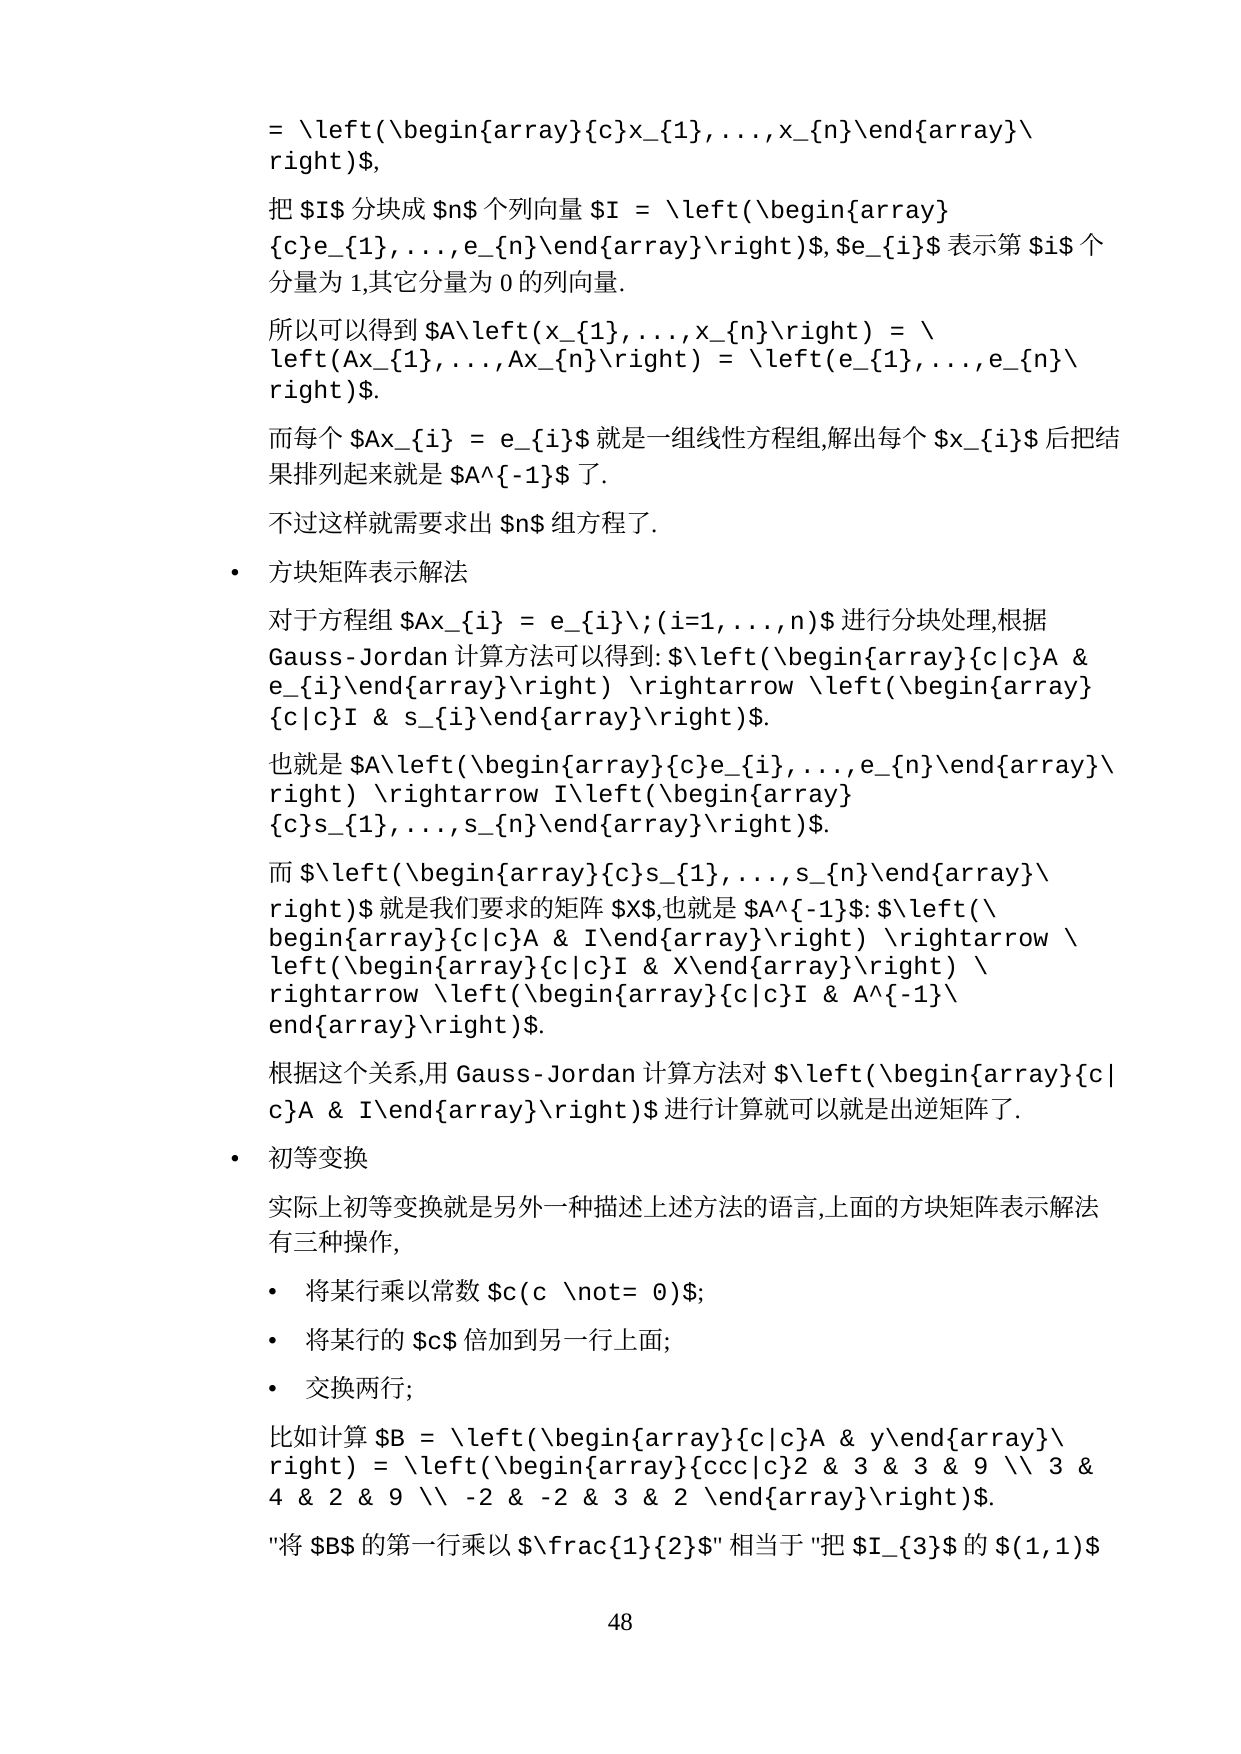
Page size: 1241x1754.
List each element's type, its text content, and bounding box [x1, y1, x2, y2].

list 不过这样就需要求出 $n$ 组方程了. [231, 504, 1122, 540]
list 对于方程组 $Ax_{i} = e_{i}\;(i=1,...,n)$ 进行分块处理,根据 Gauss-Jordan 计算方法可以得到: $\left(\begin{array}{c|c}A & e_{i}\end{array}\right) \rightarrow \left(\begin{array}{c|c}I & s_{i}\end{array}\right)$. [231, 601, 1122, 732]
list 而 $\left(\begin{array}{c}s_{1},...,s_{n}\end{array}\right)$ 就是我们要求的矩阵 $X$,也就是 $A^{-1}$: $\left(\begin{array}{c|c}A & I\end{array}\right) \rightarrow \left(\begin{array}{c|c}I & X\end{array}\right) \rightarrow \left(\begin{array}{c|c}I & A^{-1}\end{array}\right)$. [231, 853, 1122, 1041]
list 比如计算 $B = \left(\begin{array}{c|c}A & y\end{array}\right) = \left(\begin{array}{ccc|c}2 & 3 & 3 & 9 \\ 3 & 4 & 2 & 9 \\ -2 & -2 & 3 & 2 \end{array}\right)$. [231, 1417, 1122, 1513]
list 所以可以得到 $A\left(x_{1},...,x_{n}\right) = \left(Ax_{1},...,Ax_{n}\right) = \left(e_{1},...,e_{n}\right)$. [231, 311, 1122, 406]
list 而每个 $Ax_{i} = e_{i}$ 就是一组线性方程组,解出每个 $x_{i}$ 后把结果排列起来就是 $A^{-1}$ 了. [231, 419, 1122, 491]
list "将 $B$ 的第一行乘以 $\frac{1}{2}$" 相当于 "把 $I_{3}$ 的 $(1,1)$ [231, 1525, 1122, 1562]
list 方块矩阵表示解法 [231, 552, 1122, 588]
list 将某行乘以常数 $c(c \not= 0)$; [268, 1272, 1122, 1308]
list 根据这个关系,用 Gauss-Jordan 计算方法对 $\left(\begin{array}{c|c}A & I\end{array}\right)$ 进行计算就可以就是出逆矩阵了. [231, 1054, 1122, 1126]
list 初等变换 [231, 1139, 1122, 1175]
list 实际上初等变换就是另外一种描述上述方法的语言,上面的方块矩阵表示解法有三种操作, [231, 1187, 1122, 1259]
list 交换两行; [268, 1369, 1122, 1405]
list 也就是 $A\left(\begin{array}{c}e_{i},...,e_{n}\end{array}\right) \rightarrow I\left(\begin{array}{c}s_{1},...,s_{n}\end{array}\right)$. [231, 745, 1122, 840]
list = \left(\begin{array}{c}x_{1},...,x_{n}\end{array}\right)$, [231, 118, 1122, 177]
list 将某行的 $c$ 倍加到另一行上面; [268, 1320, 1122, 1357]
list 把 $I$ 分块成 $n$ 个列向量 $I = \left(\begin{array}{c}e_{1},...,e_{n}\end{array}\right)$, $e_{i}$ 表示第 $i$ 个分量为 1,其它分量为 0 的列向量. [231, 190, 1122, 298]
